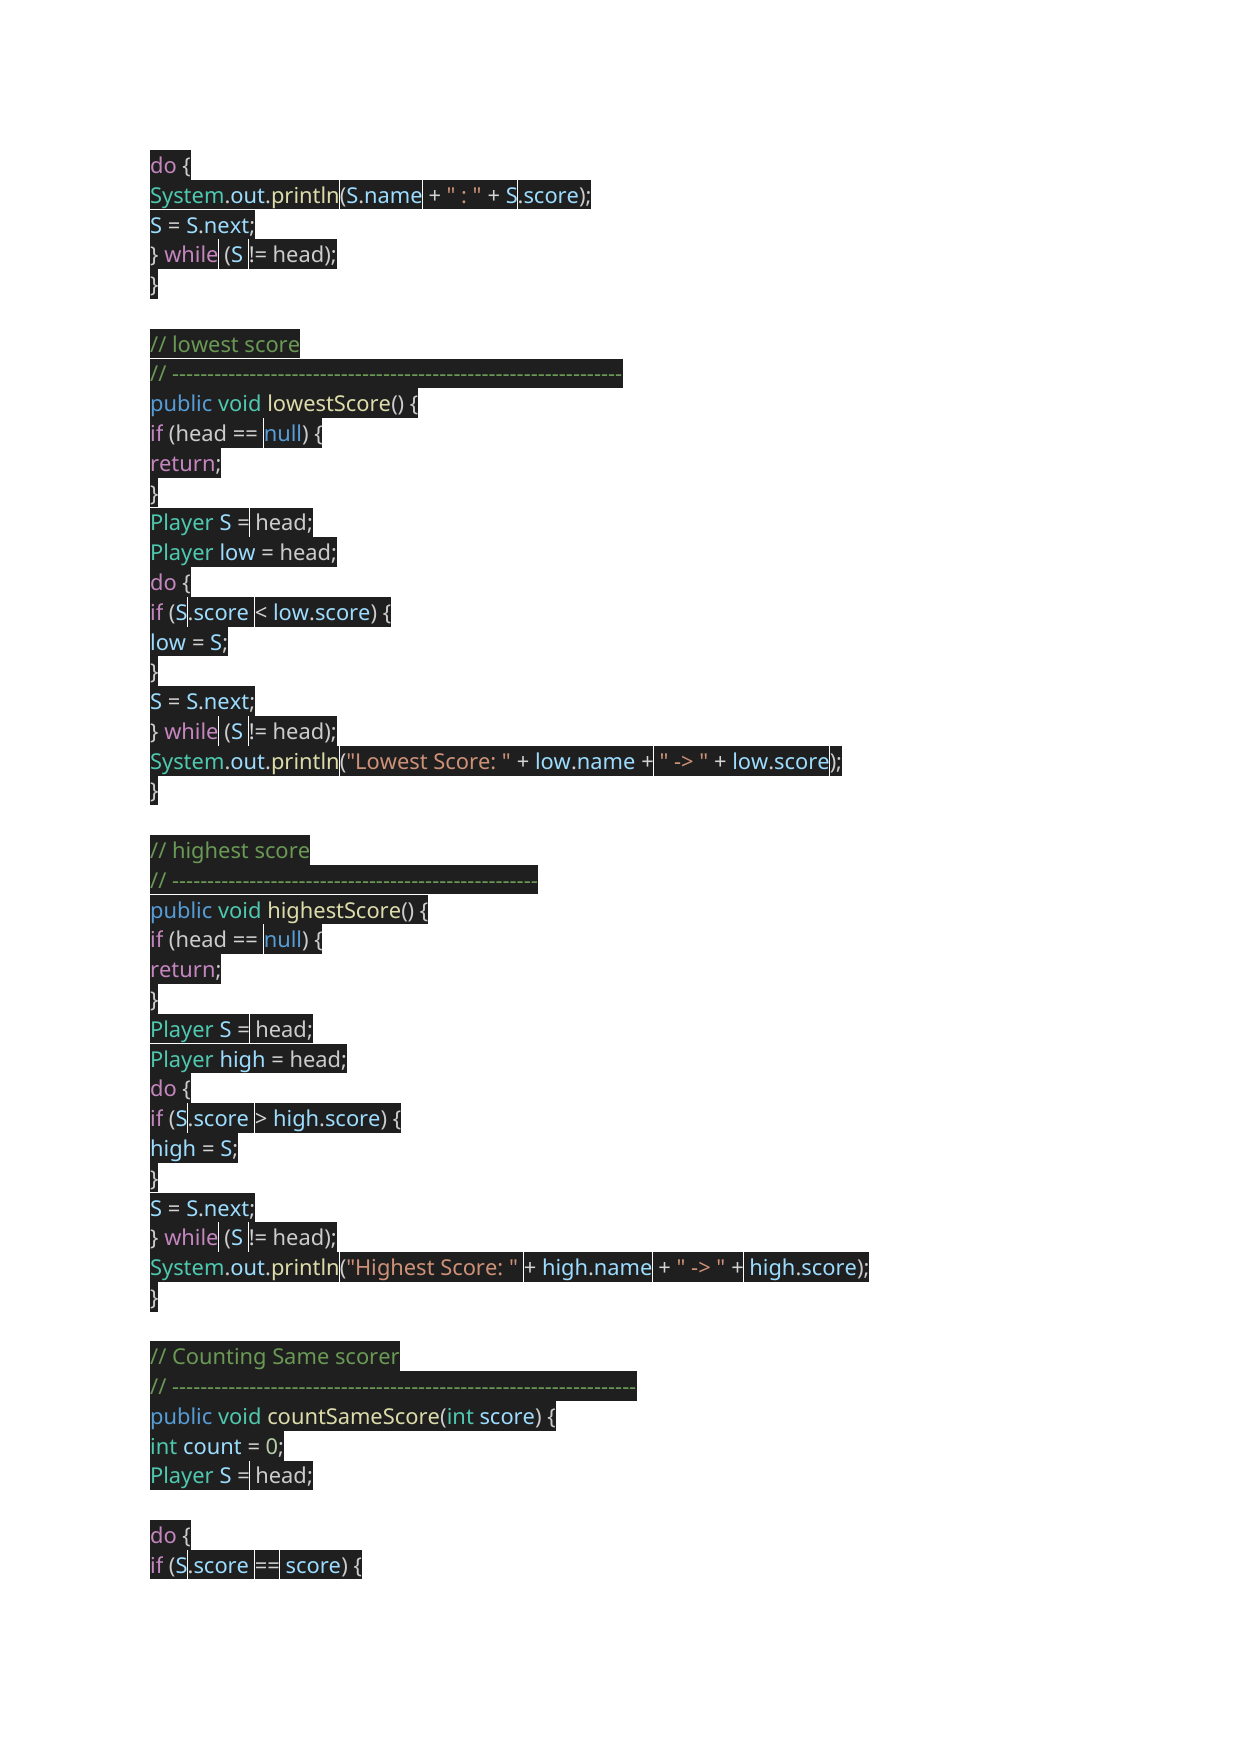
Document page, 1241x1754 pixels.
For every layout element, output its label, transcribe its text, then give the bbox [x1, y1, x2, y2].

text } [150, 269, 1090, 299]
text if (head == null) { [150, 418, 1090, 448]
text return; [150, 954, 1090, 984]
text Player high = head; [150, 1043, 1090, 1073]
text } [150, 1163, 1090, 1192]
text Player S = head; [150, 507, 1090, 537]
text // Counting Same scorer [150, 1341, 1090, 1371]
text // ------------------------------------------------------------------ [150, 1371, 1090, 1401]
text do { [150, 1520, 1090, 1550]
text S = S.next; [150, 209, 1090, 239]
text } [150, 656, 1090, 686]
text int count = 0; [150, 1431, 1090, 1461]
text Player low = head; [150, 537, 1090, 567]
text if (S.score > high.score) { [150, 1103, 1090, 1133]
text } [150, 776, 1090, 805]
text do { [150, 1073, 1090, 1103]
text // ---------------------------------------------------------------- [150, 358, 1090, 388]
text do { [150, 567, 1090, 597]
text public void highestScore() { [150, 894, 1090, 924]
text if (S.score < low.score) { [150, 597, 1090, 627]
text } while (S != head); [150, 239, 1090, 269]
text if (S.score == score) { [150, 1550, 1090, 1579]
text public void countSameScore(int score) { [150, 1401, 1090, 1431]
text } [150, 1282, 1090, 1312]
text System.out.println("Highest Score: " + high.name + " -> " + high.score); [150, 1252, 1090, 1282]
text System.out.println(S.name + " : " + S.score); [150, 180, 1090, 209]
text low = S; [150, 627, 1090, 656]
text return; [150, 448, 1090, 478]
text Player S = head; [150, 1014, 1090, 1043]
text S = S.next; [150, 1192, 1090, 1222]
text } while (S != head); [150, 1222, 1090, 1252]
text high = S; [150, 1133, 1090, 1163]
text // highest score [150, 835, 1090, 865]
text do { [150, 150, 1090, 180]
text System.out.println("Lowest Score: " + low.name + " -> " + low.score); [150, 746, 1090, 776]
text Player S = head; [150, 1461, 1090, 1490]
text } [150, 478, 1090, 507]
text } while (S != head); [150, 716, 1090, 746]
text // ---------------------------------------------------- [150, 865, 1090, 894]
text public void lowestScore() { [150, 388, 1090, 418]
text // lowest score [150, 329, 1090, 358]
text if (head == null) { [150, 924, 1090, 954]
text } [150, 984, 1090, 1014]
text S = S.next; [150, 686, 1090, 716]
